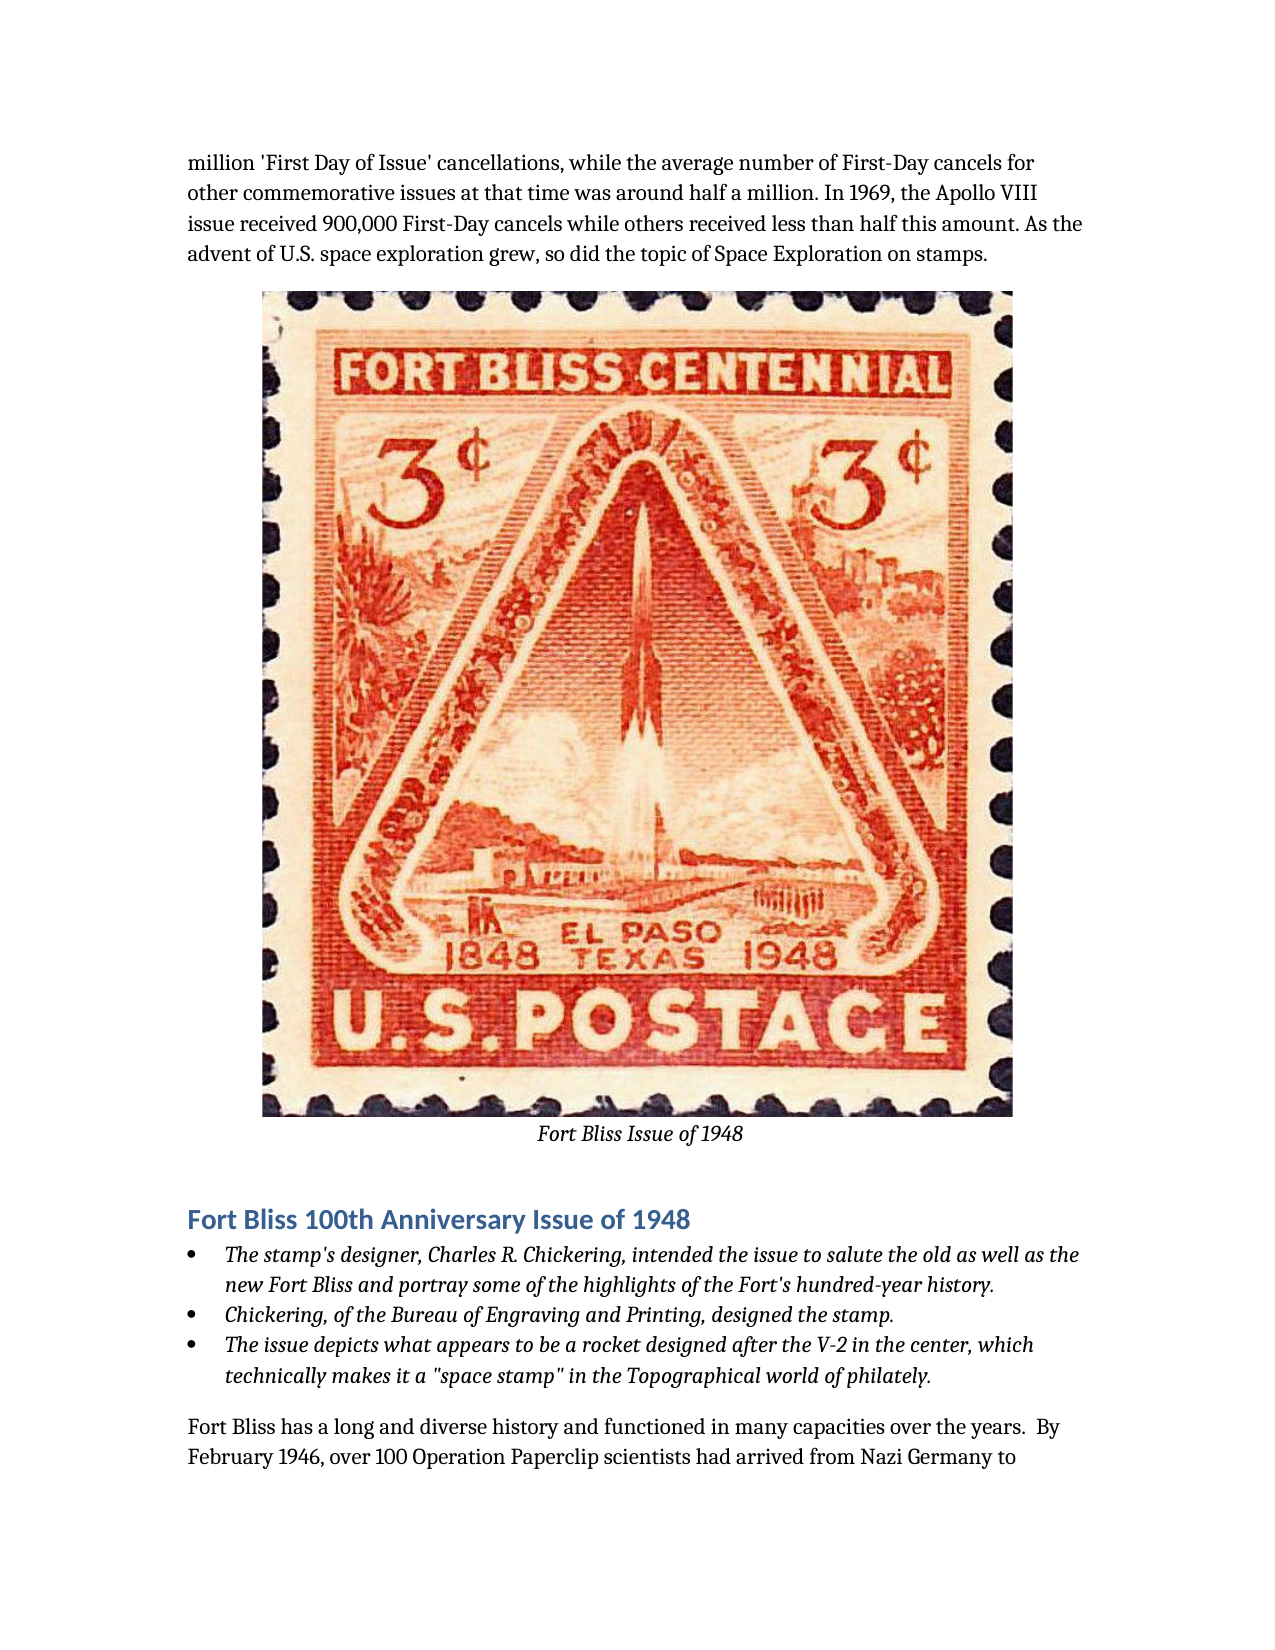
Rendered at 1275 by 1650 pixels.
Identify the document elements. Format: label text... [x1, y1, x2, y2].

text Fort Bliss Issue of 1948 [187, 292, 1087, 1147]
text Fort Bliss has a long and diverse history and functioned in many capacities over the years. By February 1946, over 100 Operation Paperclip scientists had arrived from Nazi Germany to [187, 1413, 1087, 1470]
picture [262, 291, 1013, 1117]
text million 'First Day of Issue' cancellations, while the average number of First-Day cancels for other commemorative issues at that time was around half a million. In 1969, the Apollo VIII issue received 900,000 First-Day cancels while others received less than half this amount. As the advent of U.S. space exploration grew, so did the topic of Space Exploration on stamps. [187, 150, 1087, 267]
list Chickering, of the Bureau of Engraving and Printing, designed the stamp. [187, 1302, 1087, 1328]
list The stamp's designer, Charles R. Chickering, intended the issue to salute the old as well as the new Fort Bliss and portray some of the highlights of the Fort's hundred-year history. [187, 1242, 1087, 1298]
list The issue depicts what appears to be a rocket designed after the V-2 in the center, which technically makes it a "space stamp" in the Topographical world of philately. [187, 1332, 1087, 1389]
subtitle Fort Bliss 100th Anniversary Issue of 1948 [187, 1201, 1087, 1236]
